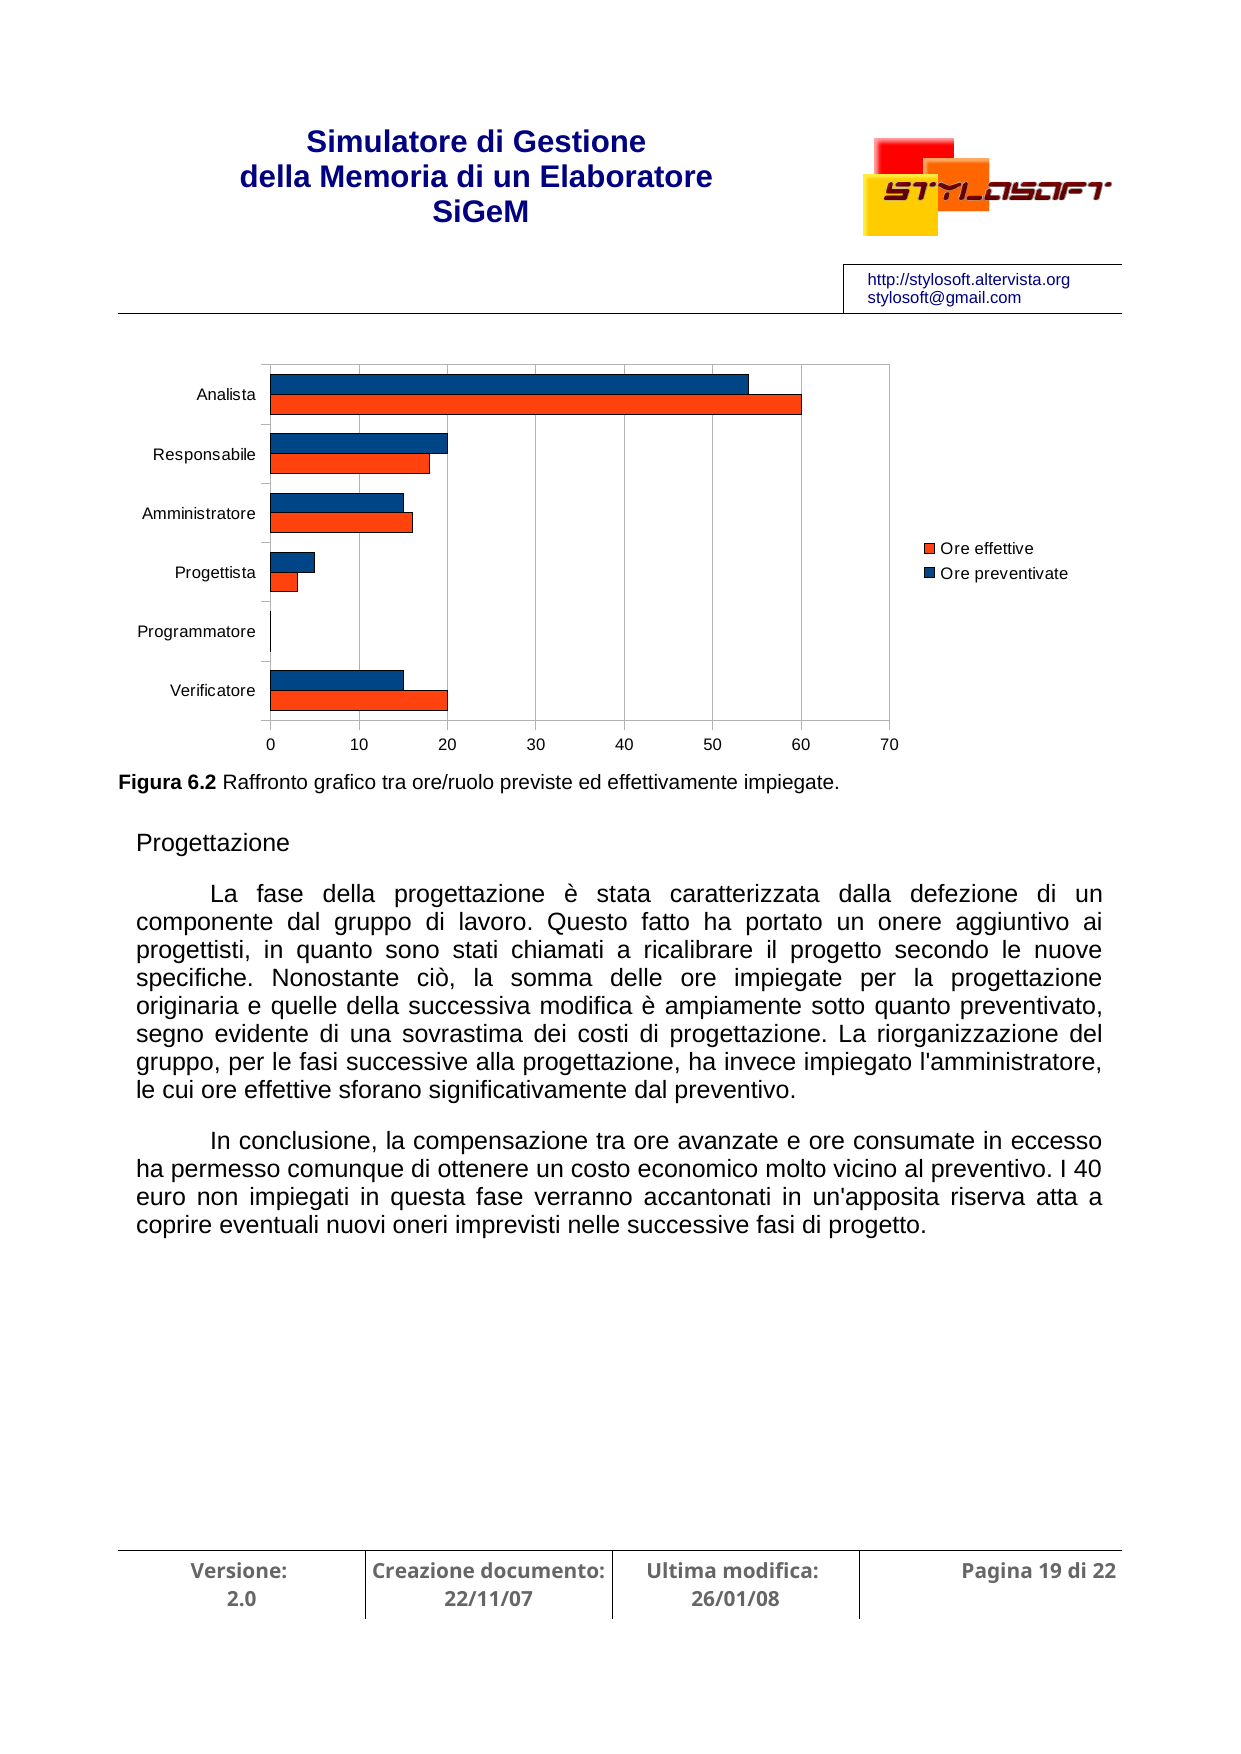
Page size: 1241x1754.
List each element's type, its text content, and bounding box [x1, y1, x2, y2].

text La fase della progettazione è stata caratterizzata dalla defezione di un componente dal gruppo di lavoro. Questo fatto ha portato un onere aggiuntivo ai progettisti, in quanto sono stati chiamati a ricalibrare il progetto secondo le nuove specifiche. Nonostante ciò, la somma delle ore impiegate per la progettazione originaria e quelle della successiva modifica è ampiamente sotto quanto preventivato, segno evidente di una sovrastima dei costi di progettazione. La riorganizzazione del gruppo, per le fasi successive alla progettazione, ha invece impiegato l'amministratore, le cui ore effettive sforano significativamente dal preventivo. [136, 880, 1104, 1104]
picture [848, 123, 1117, 247]
text Progettazione [136, 829, 1104, 857]
text Figura 6.2 Raffronto grafico tra ore/ruolo previste ed effettivamente impiegate. [118, 357, 1122, 794]
text In conclusione, la compensazione tra ore avanzate e ore consumate in eccesso ha permesso comunque di ottenere un costo economico molto vicino al preventivo. I 40 euro non impiegati in questa fase verranno accantonati in un'apposita riserva atta a coprire eventuali nuovi oneri imprevisti nelle successive fasi di progetto. [136, 1127, 1104, 1239]
